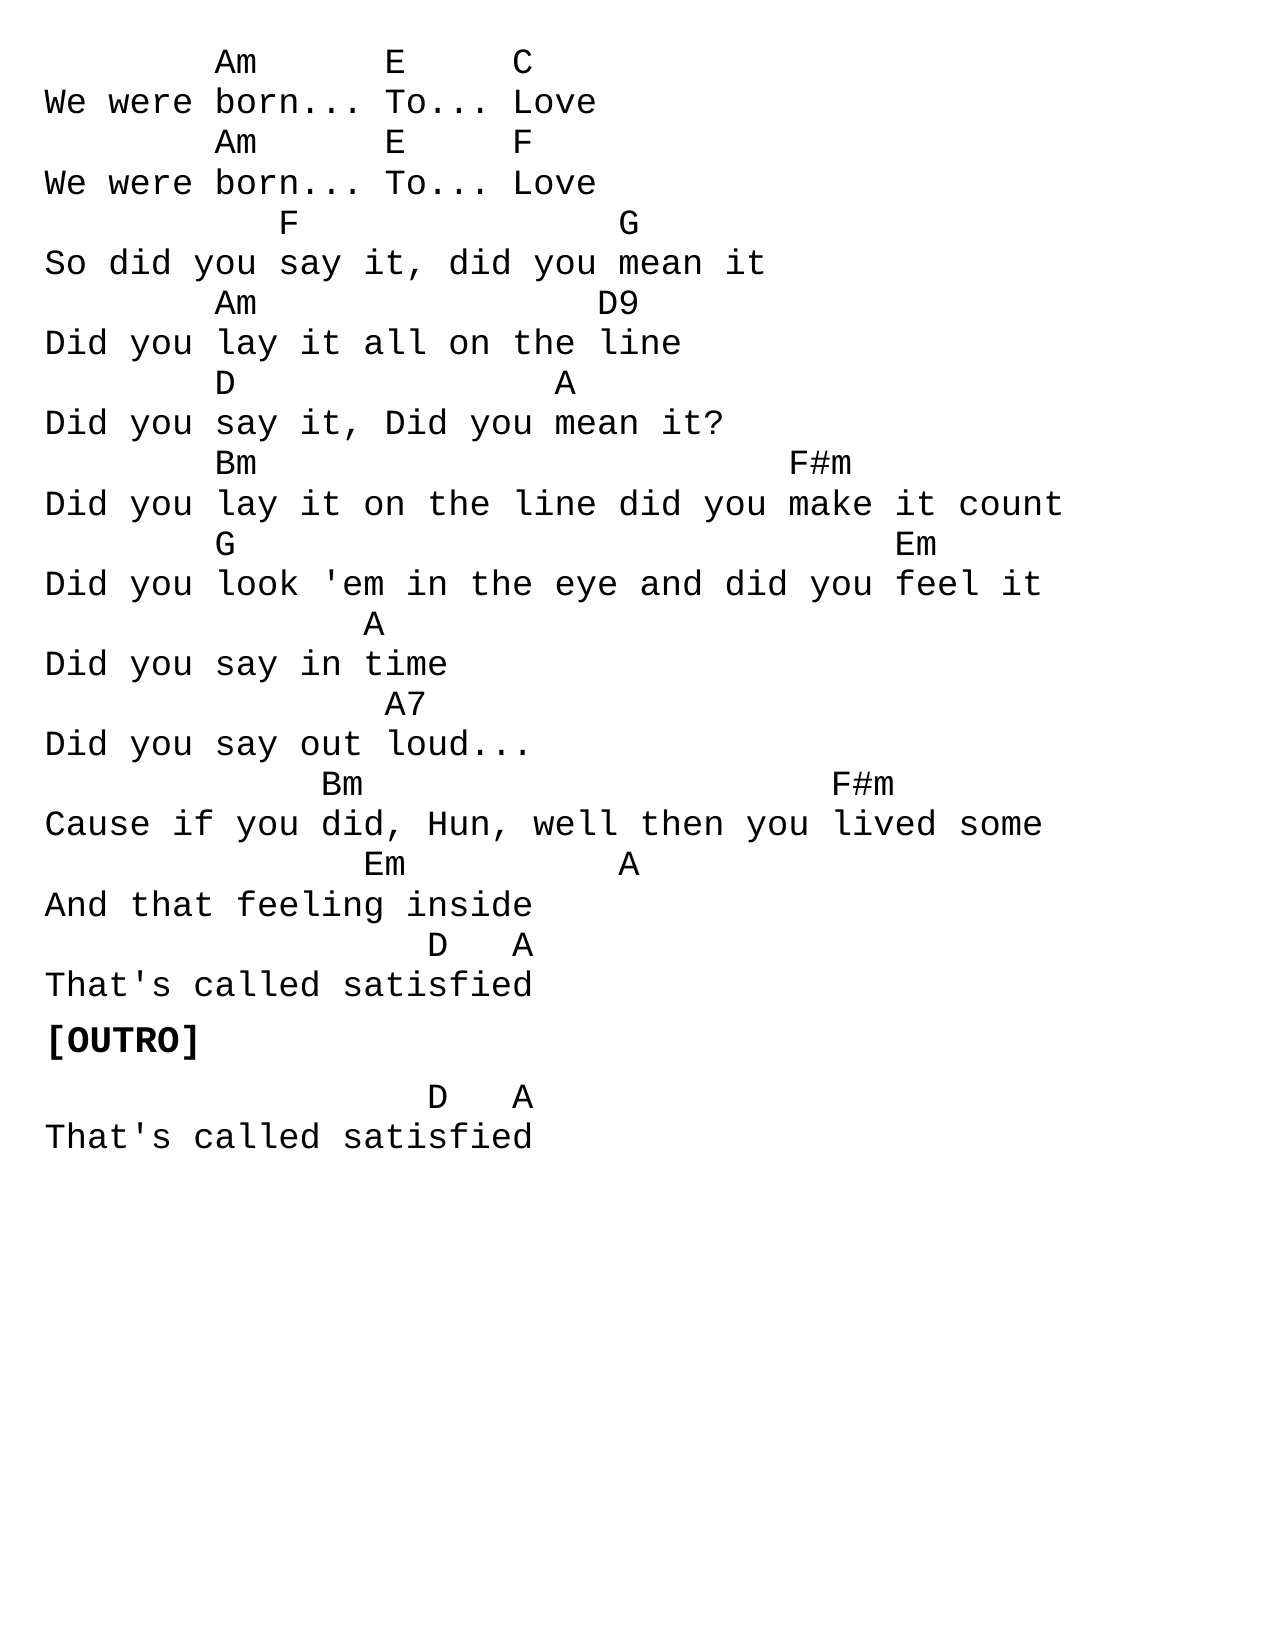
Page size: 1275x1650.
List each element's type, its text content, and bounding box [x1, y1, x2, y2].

text Am D9 [44, 285, 1231, 325]
text Did you say out loud... [44, 726, 1231, 766]
text Did you lay it all on the line [44, 325, 1231, 365]
text That's called satisfied [44, 967, 1231, 1007]
text Bm F#m [44, 445, 1231, 485]
text We were born... To... Love [44, 164, 1231, 205]
text So did you say it, did you mean it [44, 245, 1231, 285]
text And that feeling inside [44, 886, 1231, 927]
text D A [44, 365, 1231, 405]
subtitle [OUTRO] [44, 1022, 1231, 1064]
text Did you lay it on the line did you make it count [44, 485, 1231, 526]
text Cause if you did, Hun, well then you lived some [44, 806, 1231, 846]
text We were born... To... Love [44, 84, 1231, 124]
text Bm F#m [44, 766, 1231, 806]
text Did you say it, Did you mean it? [44, 405, 1231, 445]
text Am E F [44, 124, 1231, 164]
text Am E C [44, 44, 1231, 84]
text Did you say in time [44, 646, 1231, 686]
text That's called satisfied [44, 1119, 1231, 1159]
text Em A [44, 846, 1231, 886]
text G Em [44, 526, 1231, 566]
text D A [44, 1079, 1231, 1119]
text D A [44, 927, 1231, 967]
text A [44, 606, 1231, 646]
text F G [44, 205, 1231, 245]
text A7 [44, 686, 1231, 726]
text Did you look 'em in the eye and did you feel it [44, 566, 1231, 606]
